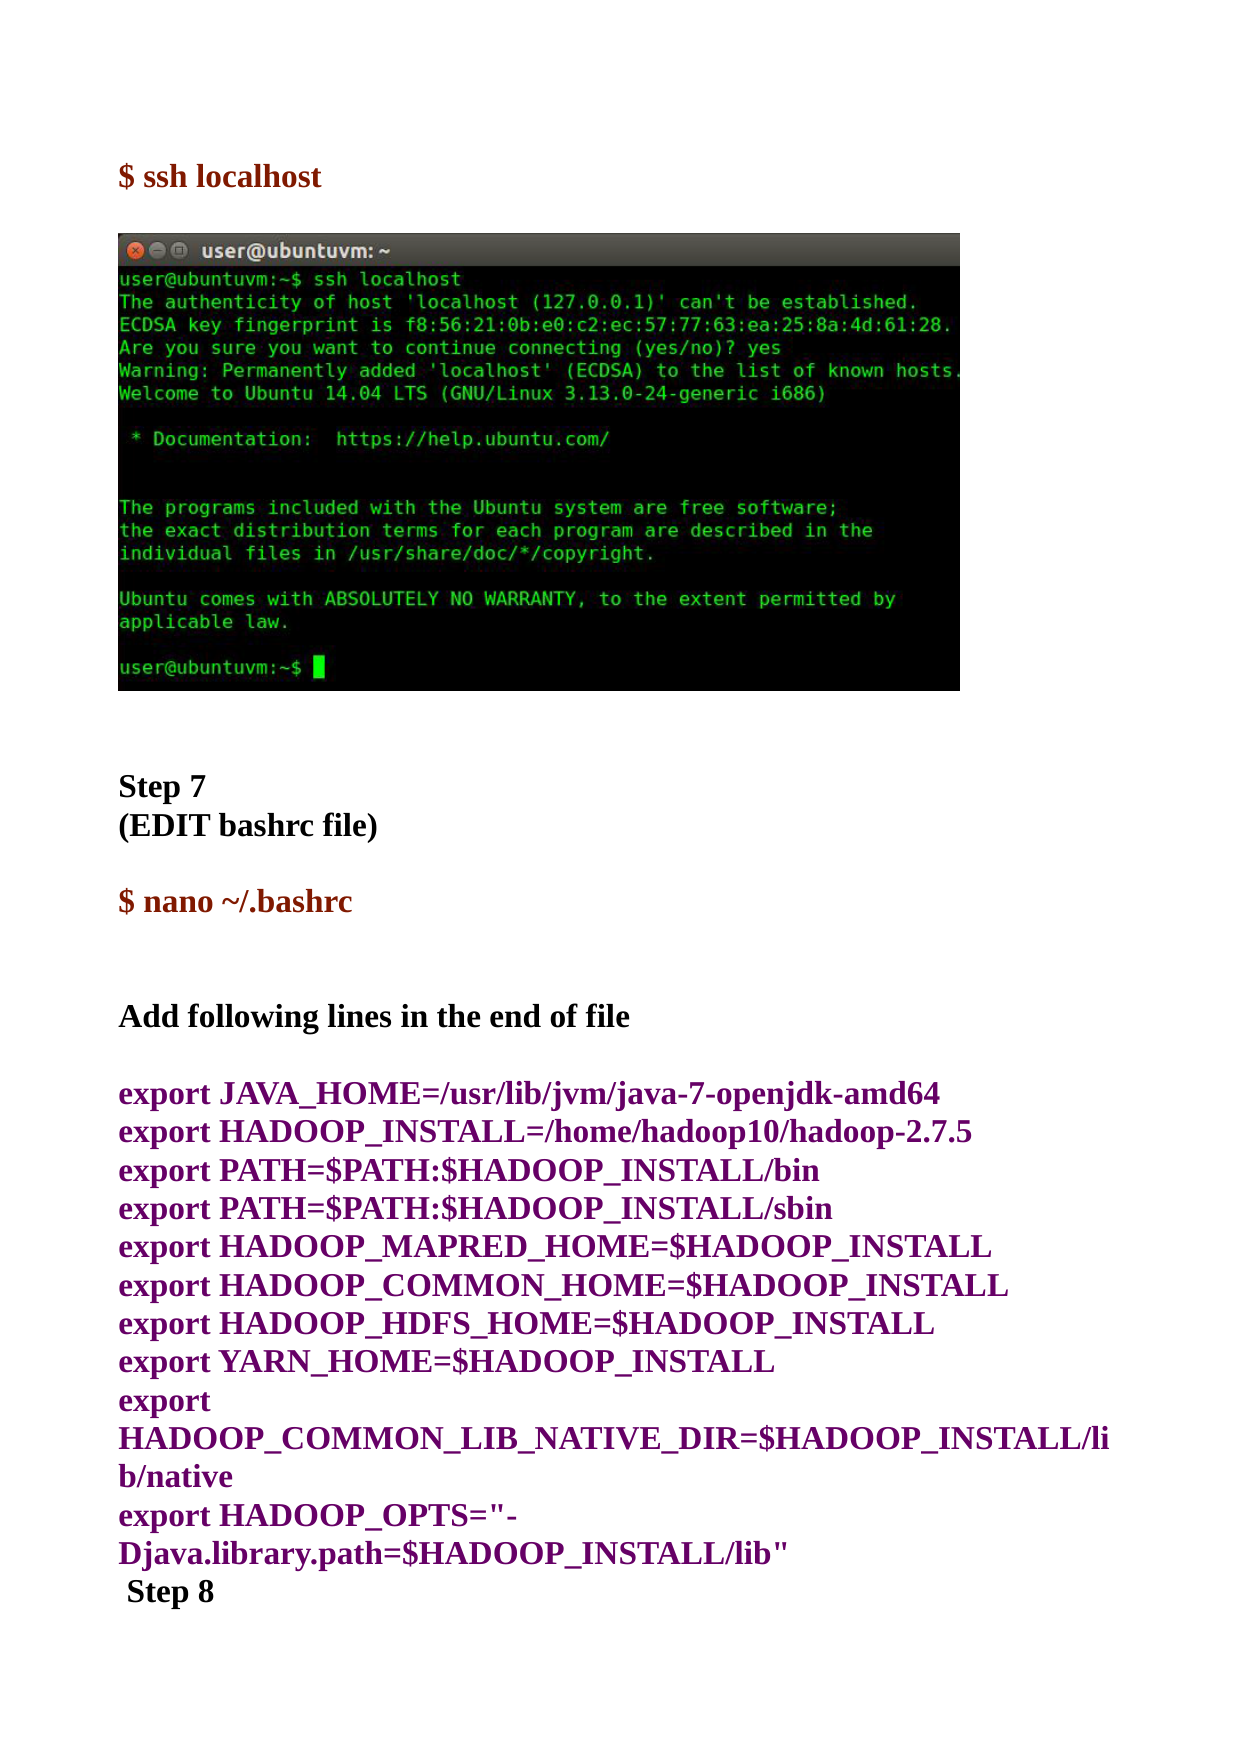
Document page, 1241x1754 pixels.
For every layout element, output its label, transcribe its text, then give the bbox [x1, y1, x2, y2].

text export JAVA_HOME=/usr/lib/jvm/java-7-openjdk-amd64 [118, 1073, 1122, 1112]
text export PATH=$PATH:$HADOOP_INSTALL/sbin [118, 1188, 1122, 1227]
text Step 7 [118, 767, 1122, 805]
text Step 8 [118, 1572, 1122, 1610]
text export HADOOP_HDFS_HOME=$HADOOP_INSTALL [118, 1303, 1122, 1342]
text export PATH=$PATH:$HADOOP_INSTALL/bin [118, 1150, 1122, 1188]
text export YARN_HOME=$HADOOP_INSTALL [118, 1342, 1122, 1380]
text export HADOOP_COMMON_LIB_NATIVE_DIR=$HADOOP_INSTALL/lib/native [118, 1380, 1122, 1495]
text $ ssh localhost [118, 156, 1122, 195]
text export HADOOP_MAPRED_HOME=$HADOOP_INSTALL [118, 1227, 1122, 1265]
text Add following lines in the end of file [118, 997, 1122, 1035]
text export HADOOP_COMMON_HOME=$HADOOP_INSTALL [118, 1265, 1122, 1303]
text export HADOOP_INSTALL=/home/hadoop10/hadoop-2.7.5 [118, 1112, 1122, 1150]
text (EDIT bashrc file) [118, 805, 1122, 843]
text export HADOOP_OPTS="-Djava.library.path=$HADOOP_INSTALL/lib" [118, 1495, 1122, 1572]
text $ nano ~/.bashrc [118, 882, 1122, 920]
